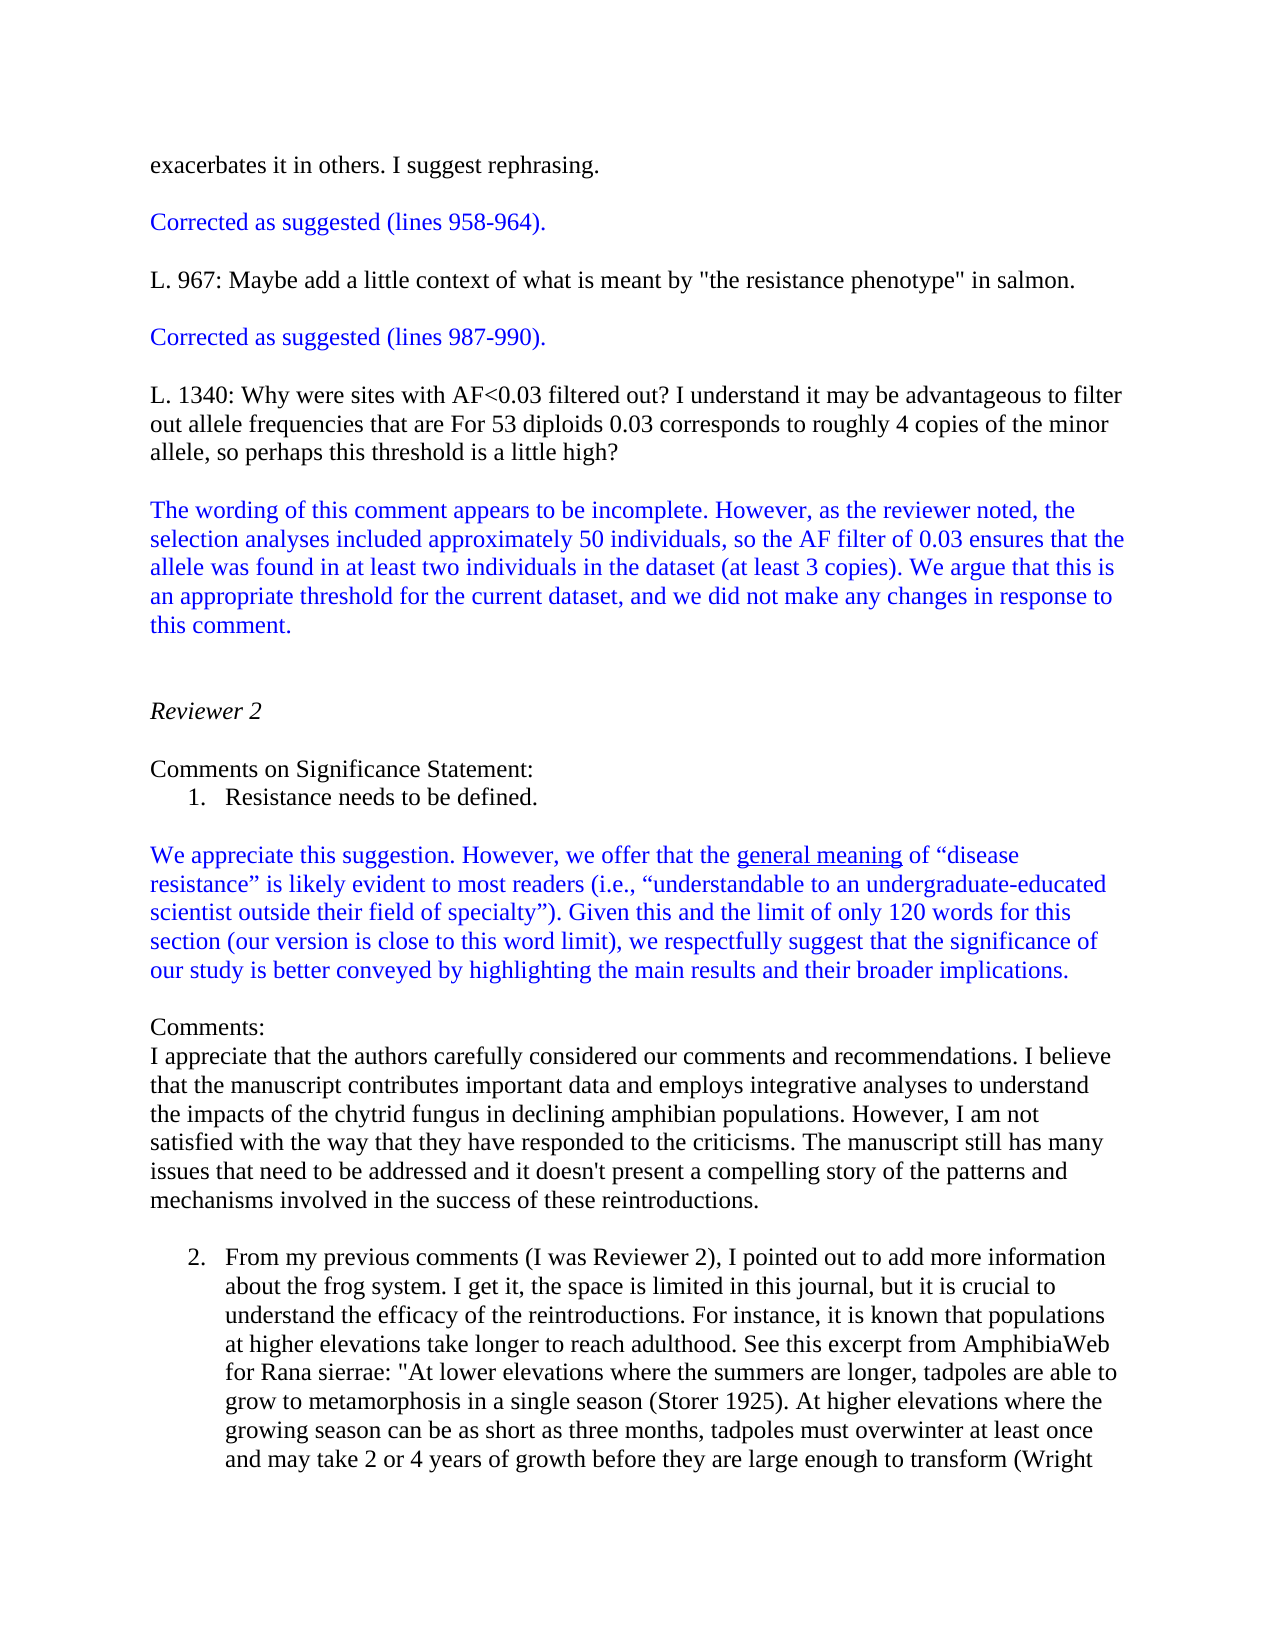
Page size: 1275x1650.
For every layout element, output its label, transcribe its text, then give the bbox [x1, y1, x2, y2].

text Corrected as suggested (lines 987-990). [150, 322, 1125, 351]
list From my previous comments (I was Reviewer 2), I pointed out to add more information about the frog system. I get it, the space is limited in this journal, but it is crucial to understand the efficacy of the reintroductions. For instance, it is known that populations at higher elevations take longer to reach adulthood. See this excerpt from AmphibiaWeb for Rana sierrae: "At lower elevations where the summers are longer, tadpoles are able to grow to metamorphosis in a single season (Storer 1925). At higher elevations where the growing season can be as short as three months, tadpoles must overwinter at least once and may take 2 or 4 years of growth before they are large enough to transform (Wright [187, 1242, 1125, 1472]
text L. 967: Maybe add a little context of what is meant by "the resistance phenotype" in salmon. [150, 265, 1125, 294]
text We appreciate this suggestion. However, we offer that the general meaning of “disease resistance” is likely evident to most readers (i.e., “understandable to an undergraduate-educated scientist outside their field of specialty”). Given this and the limit of only 120 words for this section (our version is close to this word limit), we respectfully suggest that the significance of our study is better conveyed by highlighting the main results and their broader implications. [150, 840, 1125, 984]
text I appreciate that the authors carefully considered our comments and recommendations. I believe that the manuscript contributes important data and employs integrative analyses to understand the impacts of the chytrid fungus in declining amphibian populations. However, I am not satisfied with the way that they have responded to the criticisms. The manuscript still has many issues that need to be addressed and it doesn't present a compelling story of the patterns and mechanisms involved in the success of these reintroductions. [150, 1041, 1125, 1214]
text Reviewer 2 [150, 696, 1125, 725]
text exacerbates it in others. I suggest rephrasing. [150, 150, 1125, 179]
text L. 1340: Why were sites with AF<0.03 filtered out? I understand it may be advantageous to filter out allele frequencies that are For 53 diploids 0.03 corresponds to roughly 4 copies of the minor allele, so perhaps this threshold is a little high? [150, 380, 1125, 466]
text Comments on Significance Statement: [150, 754, 1125, 782]
text The wording of this comment appears to be incomplete. However, as the reviewer noted, the selection analyses included approximately 50 individuals, so the AF filter of 0.03 ensures that the allele was found in at least two individuals in the dataset (at least 3 copies). We argue that this is an appropriate threshold for the current dataset, and we did not make any changes in response to this comment. [150, 495, 1125, 639]
list Resistance needs to be defined. [187, 782, 1125, 811]
text Corrected as suggested (lines 958-964). [150, 207, 1125, 236]
text Comments: [150, 1012, 1125, 1041]
